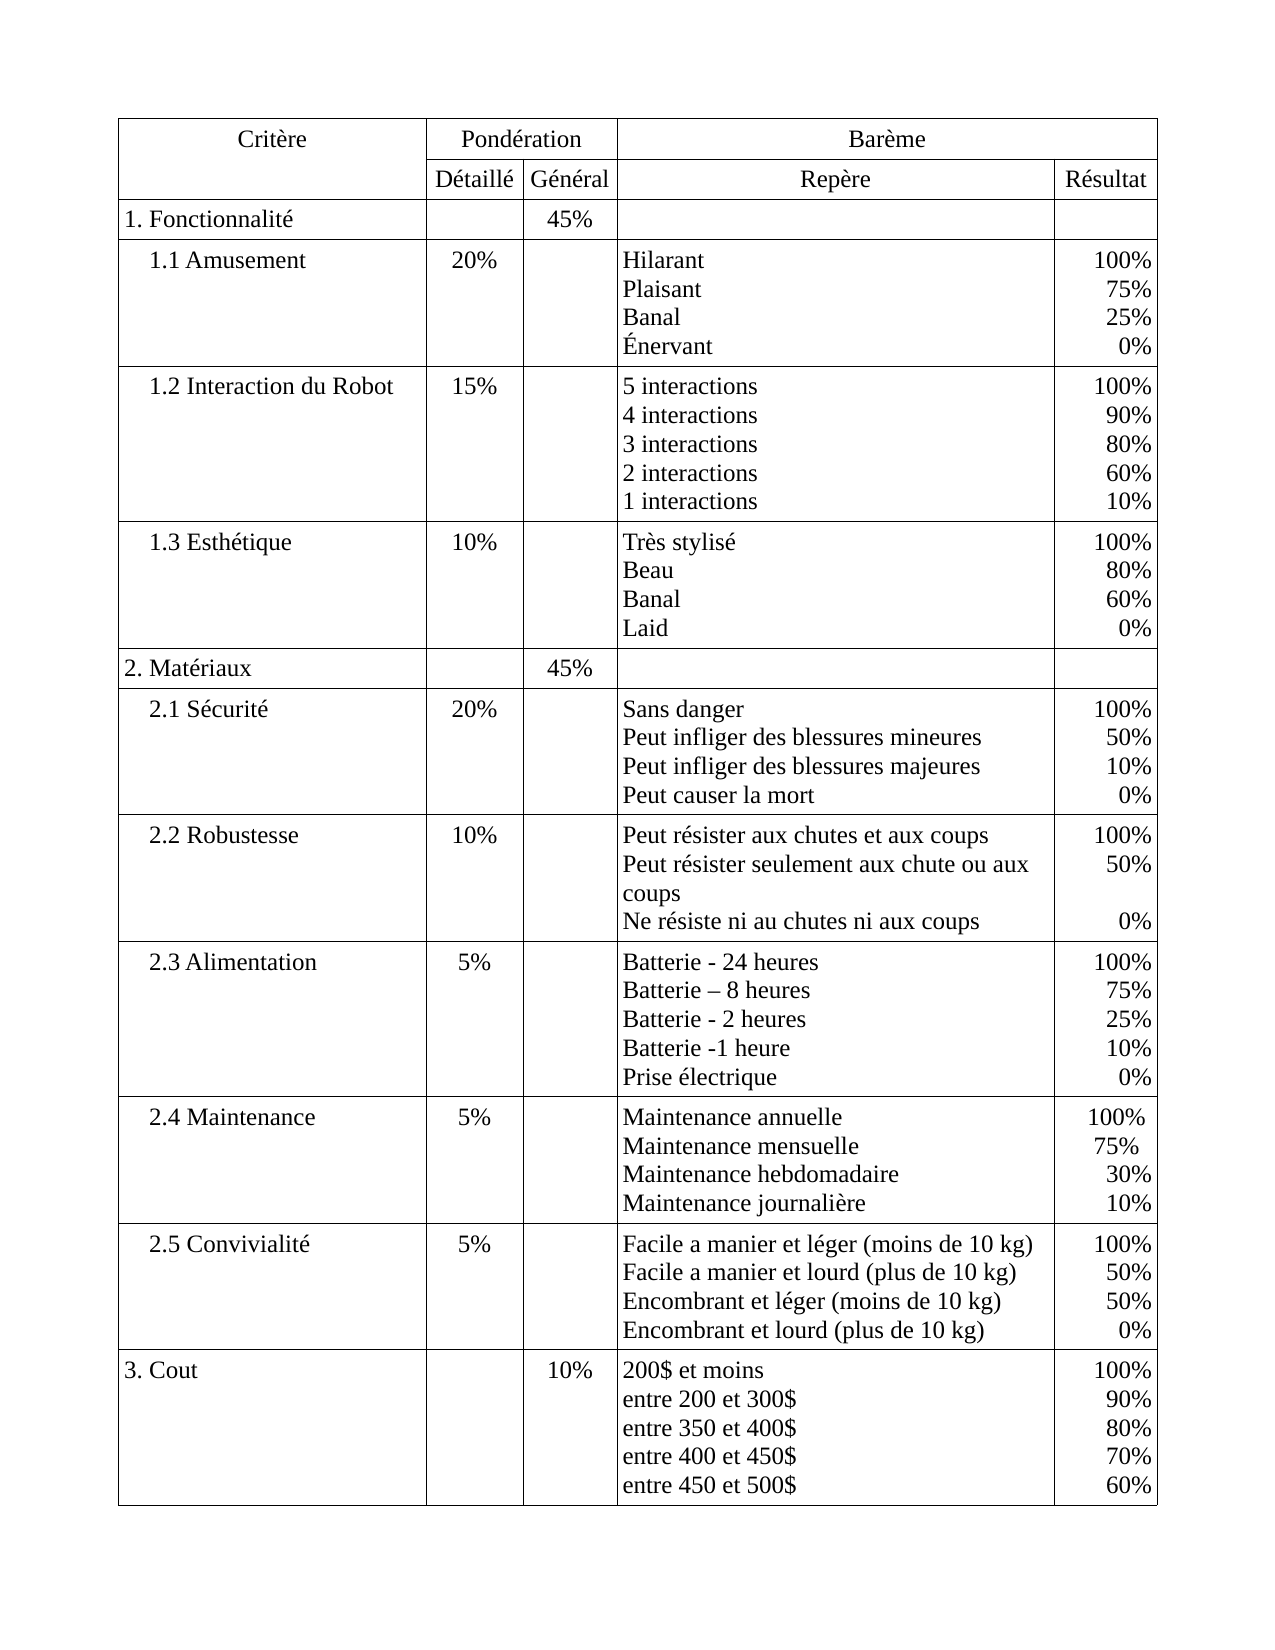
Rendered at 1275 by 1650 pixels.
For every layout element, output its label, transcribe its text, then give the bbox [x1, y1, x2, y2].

table_cell 1.3 Esthétique [119, 522, 426, 647]
table_cell 2.1 Sécurité [119, 689, 426, 814]
table_cell Repère [618, 160, 1054, 199]
table_cell 5 interactions 4 interactions 3 interactions 2 interactions 1 interactions [618, 367, 1054, 521]
table_cell Résultat [1055, 160, 1157, 199]
table_cell 100% 50% 0% [1055, 815, 1157, 941]
table_cell 100% 90% 80% 70% 60% [1055, 1350, 1157, 1505]
table_cell 5% [427, 942, 523, 1096]
table_cell [1055, 200, 1157, 239]
table_cell 1.1 Amusement [119, 240, 426, 366]
table_cell 5% [427, 1097, 523, 1223]
table_cell Peut résister aux chutes et aux coups Peut résister seulement aux chute ou aux coups Ne résiste ni au chutes ni aux coups [618, 815, 1054, 941]
table_cell 100% 50% 10% 0% [1055, 689, 1157, 814]
table_cell Général [524, 160, 617, 199]
table_header Barème [618, 119, 1157, 158]
table_cell Maintenance annuelle Maintenance mensuelle Maintenance hebdomadaire Maintenance journalière [618, 1097, 1054, 1223]
table_cell 10% [427, 522, 523, 647]
table_cell 100% 75% 25% 10% 0% [1055, 942, 1157, 1096]
table_cell 10% [427, 815, 523, 941]
table_cell [427, 1350, 523, 1505]
table_cell 2.3 Alimentation [119, 942, 426, 1096]
table_header Critère [119, 119, 426, 199]
table_cell [427, 649, 523, 688]
table_cell [524, 1097, 617, 1223]
table_cell 1. Fonctionnalité [119, 200, 426, 239]
table_cell 20% [427, 689, 523, 814]
table_cell [524, 1224, 617, 1349]
table_cell 3. Cout [119, 1350, 426, 1505]
table_cell 100% 50% 50% 0% [1055, 1224, 1157, 1349]
table_cell 20% [427, 240, 523, 366]
table_cell [524, 942, 617, 1096]
table_cell [524, 689, 617, 814]
table_cell [618, 649, 1054, 688]
table_header Pondération [427, 119, 617, 158]
table_cell 2.5 Convivialité [119, 1224, 426, 1349]
table_cell [618, 200, 1054, 239]
table_cell 2.4 Maintenance [119, 1097, 426, 1223]
table_cell 45% [524, 200, 617, 239]
table_cell 100% 90% 80% 60% 10% [1055, 367, 1157, 521]
table_cell Sans danger Peut infliger des blessures mineures Peut infliger des blessures majeures Peut causer la mort [618, 689, 1054, 814]
table_cell 5% [427, 1224, 523, 1349]
table_cell 2.2 Robustesse [119, 815, 426, 941]
table_cell 10% [524, 1350, 617, 1505]
table_cell [524, 240, 617, 366]
table_cell 45% [524, 649, 617, 688]
table_cell 100% 80% 60% 0% [1055, 522, 1157, 647]
table_cell [524, 367, 617, 521]
table_cell 200$ et moins entre 200 et 300$ entre 350 et 400$ entre 400 et 450$ entre 450 et 500$ [618, 1350, 1054, 1505]
table_cell Très stylisé Beau Banal Laid [618, 522, 1054, 647]
table_cell 2. Matériaux [119, 649, 426, 688]
table_cell Facile a manier et léger (moins de 10 kg) Facile a manier et lourd (plus de 10 kg) Encombrant et léger (moins de 10 kg) Encombrant et lourd (plus de 10 kg) [618, 1224, 1054, 1349]
table_cell 15% [427, 367, 523, 521]
table_cell 100% 75% 30% 10% [1055, 1097, 1157, 1223]
table_cell [427, 200, 523, 239]
table_cell [524, 815, 617, 941]
table_cell Détaillé [427, 160, 523, 199]
table_cell 100% 75% 25% 0% [1055, 240, 1157, 366]
table_cell Batterie - 24 heures Batterie – 8 heures Batterie - 2 heures Batterie -1 heure Prise électrique [618, 942, 1054, 1096]
table_cell [1055, 649, 1157, 688]
table_cell Hilarant Plaisant Banal Énervant [618, 240, 1054, 366]
table_cell 1.2 Interaction du Robot [119, 367, 426, 521]
table_cell [524, 522, 617, 647]
